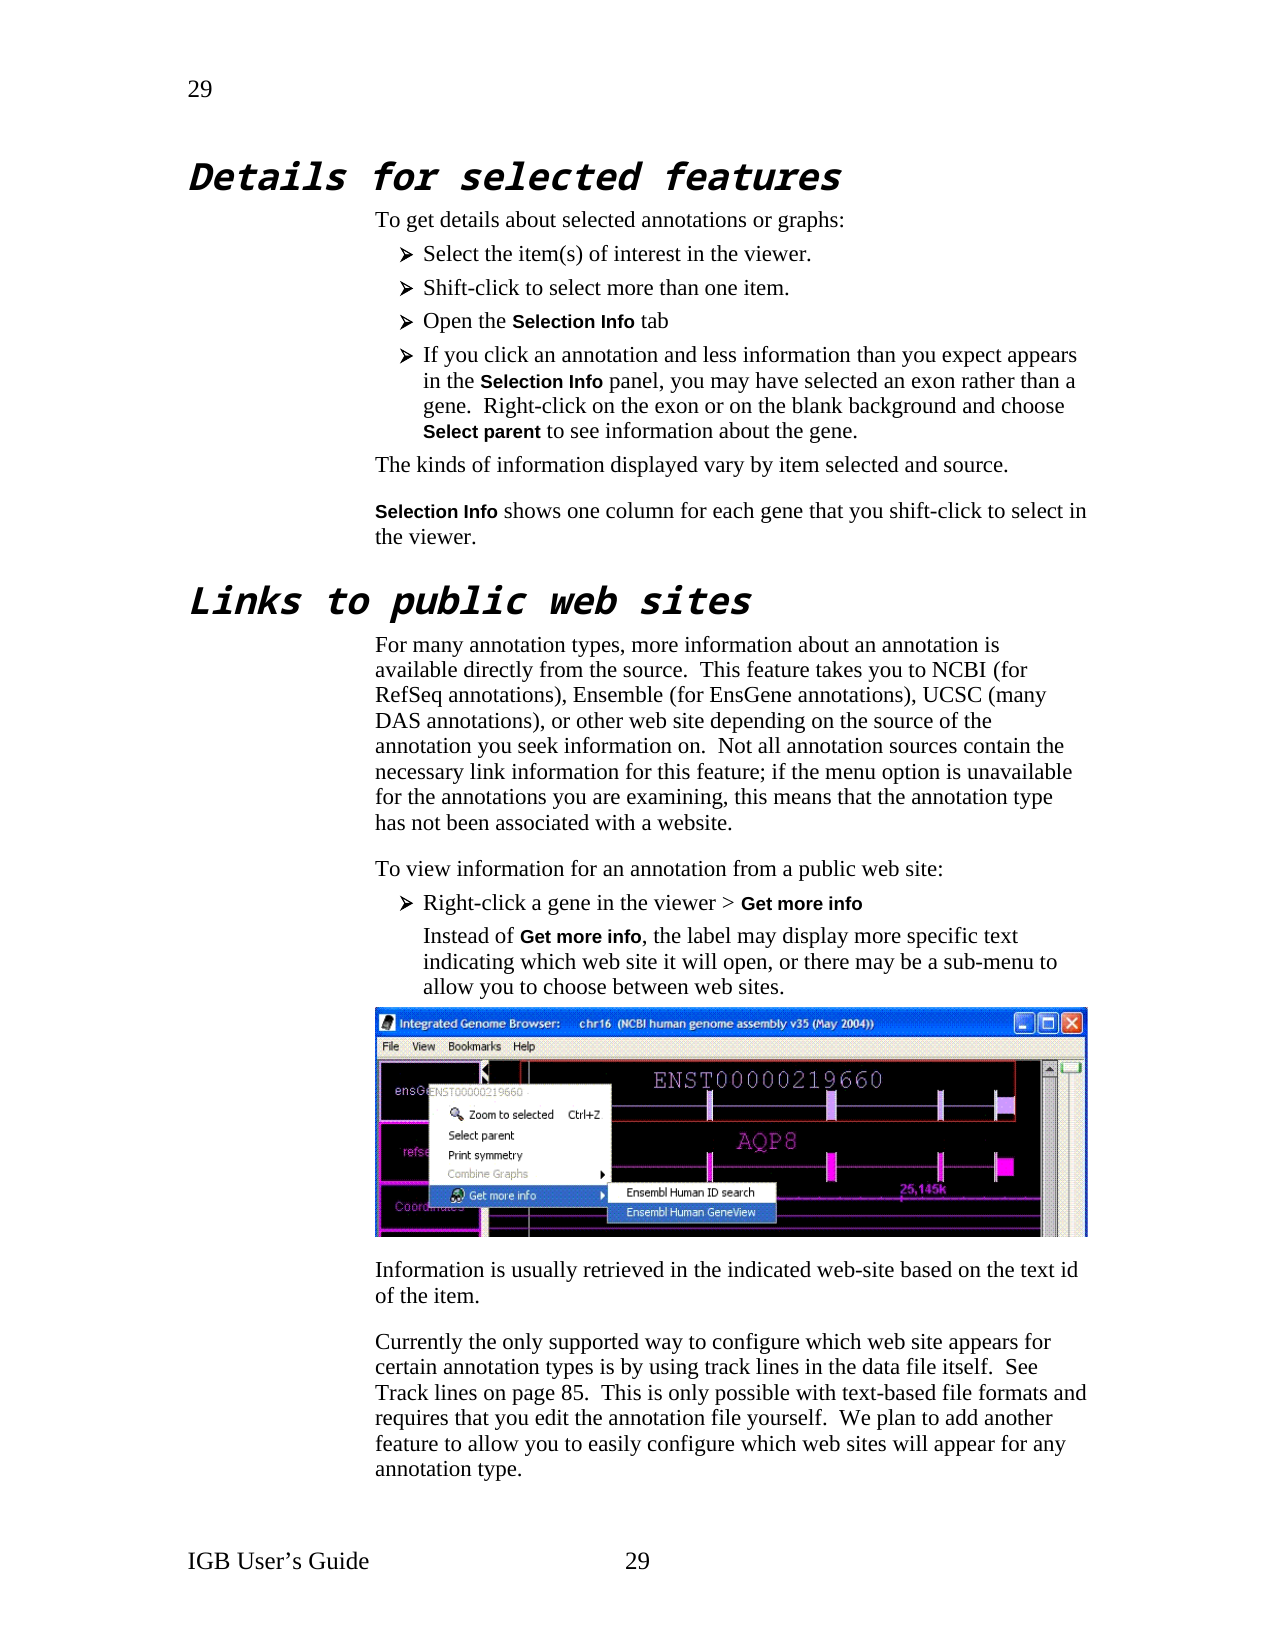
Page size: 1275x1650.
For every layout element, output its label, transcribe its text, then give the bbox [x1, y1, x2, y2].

text To view information for an annotation from a public web site: [375, 856, 1087, 881]
list Instead of Get more info, the label may display more specific text indicating which web site it will open, or there may be a sub-menu to allow you to choose between web sites. [399, 923, 1087, 999]
list If you click an annotation and less information than you expect appears in the Selection Info panel, you may have selected an exon rather than a gene. Right-click on the exon or on the blank background and choose Select parent to see information about the gene. [399, 342, 1087, 444]
subtitle Details for selected features [187, 150, 1087, 201]
subtitle Links to public web sites [187, 574, 1087, 625]
list Shift-click to select more than one item. [399, 275, 1087, 300]
picture [375, 1007, 1088, 1237]
text The kinds of information displayed vary by item selected and source. [375, 452, 1087, 478]
list Open the Selection Info tab [399, 308, 1087, 334]
text Information is usually retrieved in the indicated web-site based on the text id of the item. [375, 1257, 1087, 1308]
list Select the item(s) of interest in the viewer. [399, 241, 1087, 266]
text For many annotation types, more information about an annotation is available directly from the source. This feature takes you to NCBI (for RefSeq annotations), Ensemble (for EnsGene annotations), UCSC (many DAS annotations), or other web site depending on the source of the annotation you seek information on. Not all annotation sources contain the necessary link information for this feature; if the menu option is unavailable for the annotations you are examining, this means that the annotation type has not been associated with a website. [375, 632, 1087, 835]
text Selection Info shows one column for each gene that you shift-click to select in the viewer. [375, 498, 1087, 549]
text Currently the only supported way to configure which web site appears for certain annotation types is by using track lines in the data file itself. See Track lines on page 85. This is only possible with text-based file formats and requires that you edit the annotation file yourself. We plan to add another feature to allow you to easily configure which web sites will appear for any annotation type. [375, 1329, 1087, 1481]
text To get details about selected annotations or graphs: [375, 207, 1087, 233]
list Right-click a gene in the viewer > Get more info [399, 889, 1087, 915]
